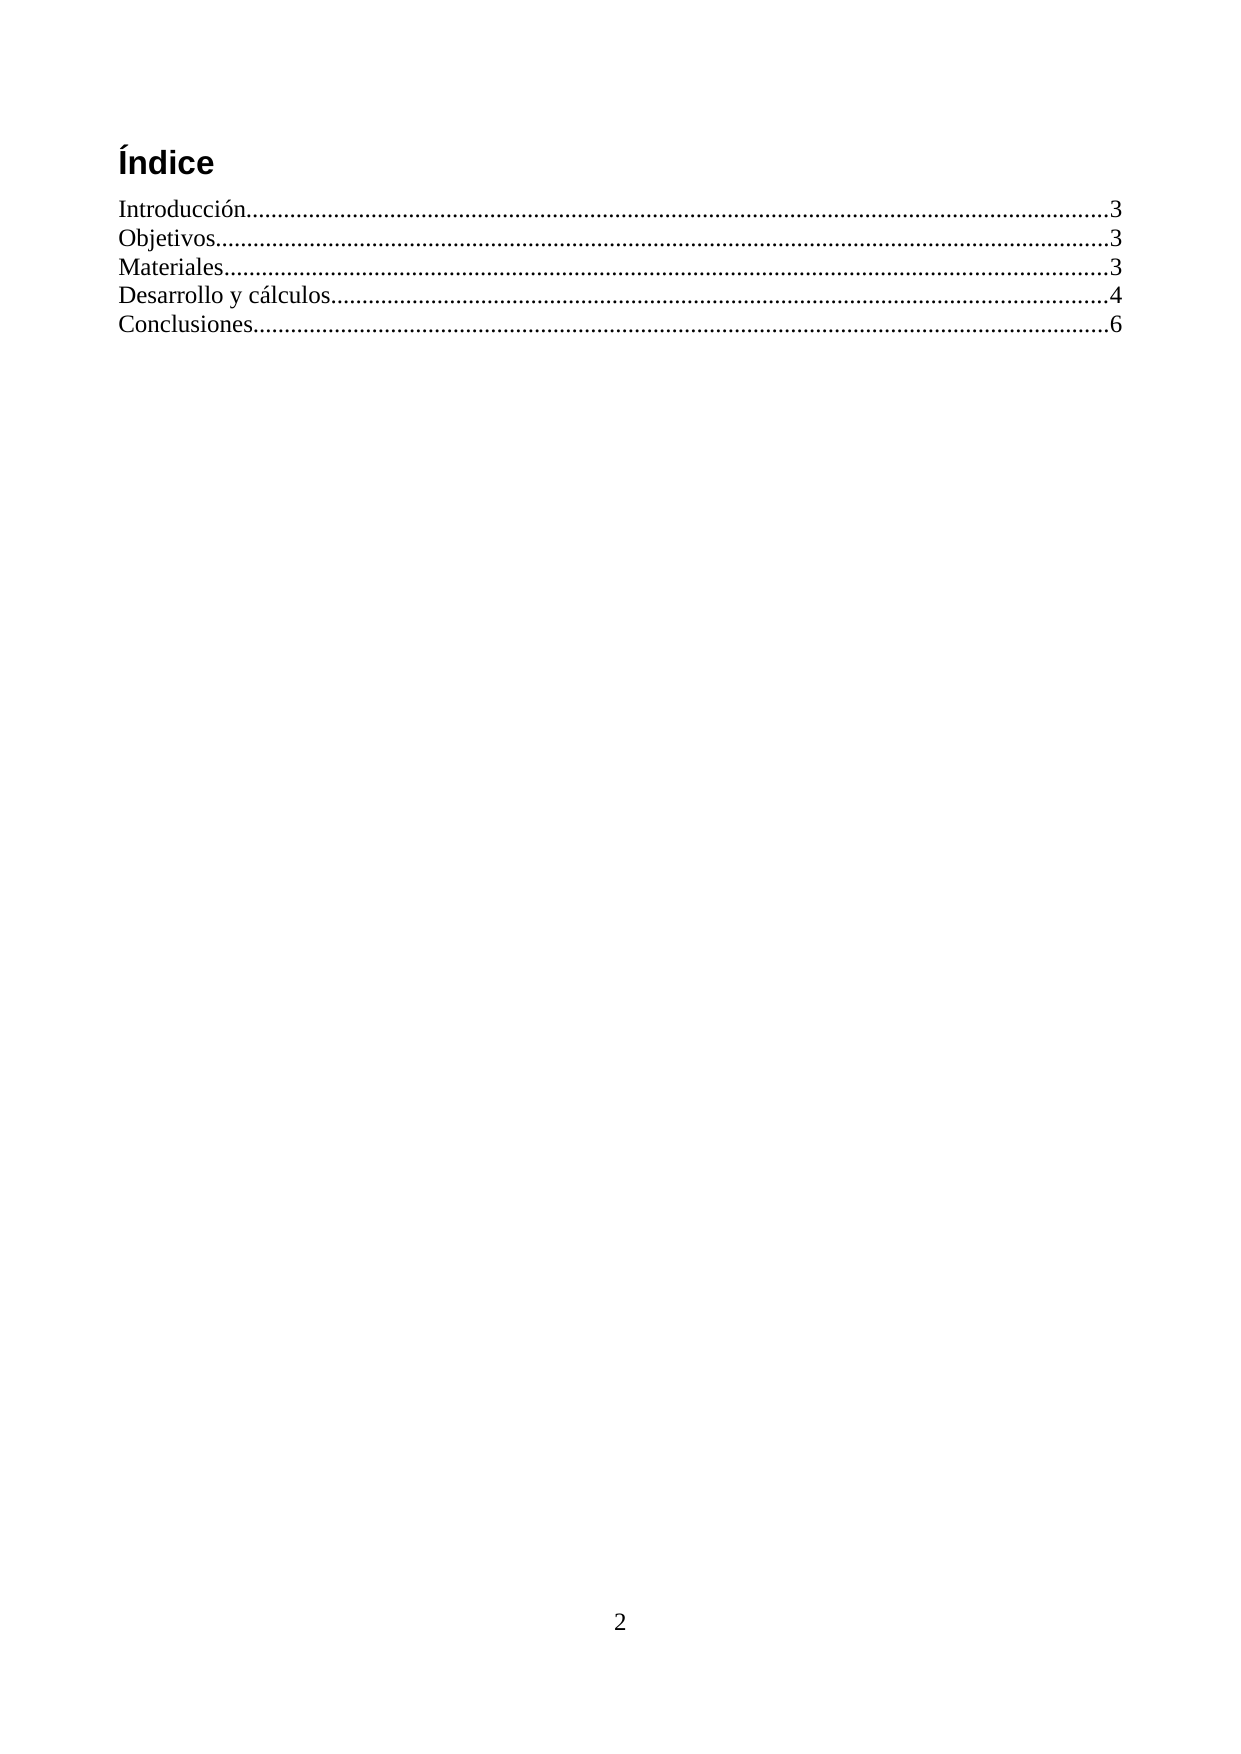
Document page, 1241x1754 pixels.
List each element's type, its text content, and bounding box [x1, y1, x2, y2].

text Conclusiones 6 [118, 309, 1122, 338]
text Objetivos 3 [118, 223, 1122, 252]
text Introducción 3 [118, 194, 1122, 223]
subtitle Índice [118, 143, 1122, 182]
text Materiales 3 [118, 252, 1122, 280]
text Desarrollo y cálculos 4 [118, 280, 1122, 309]
